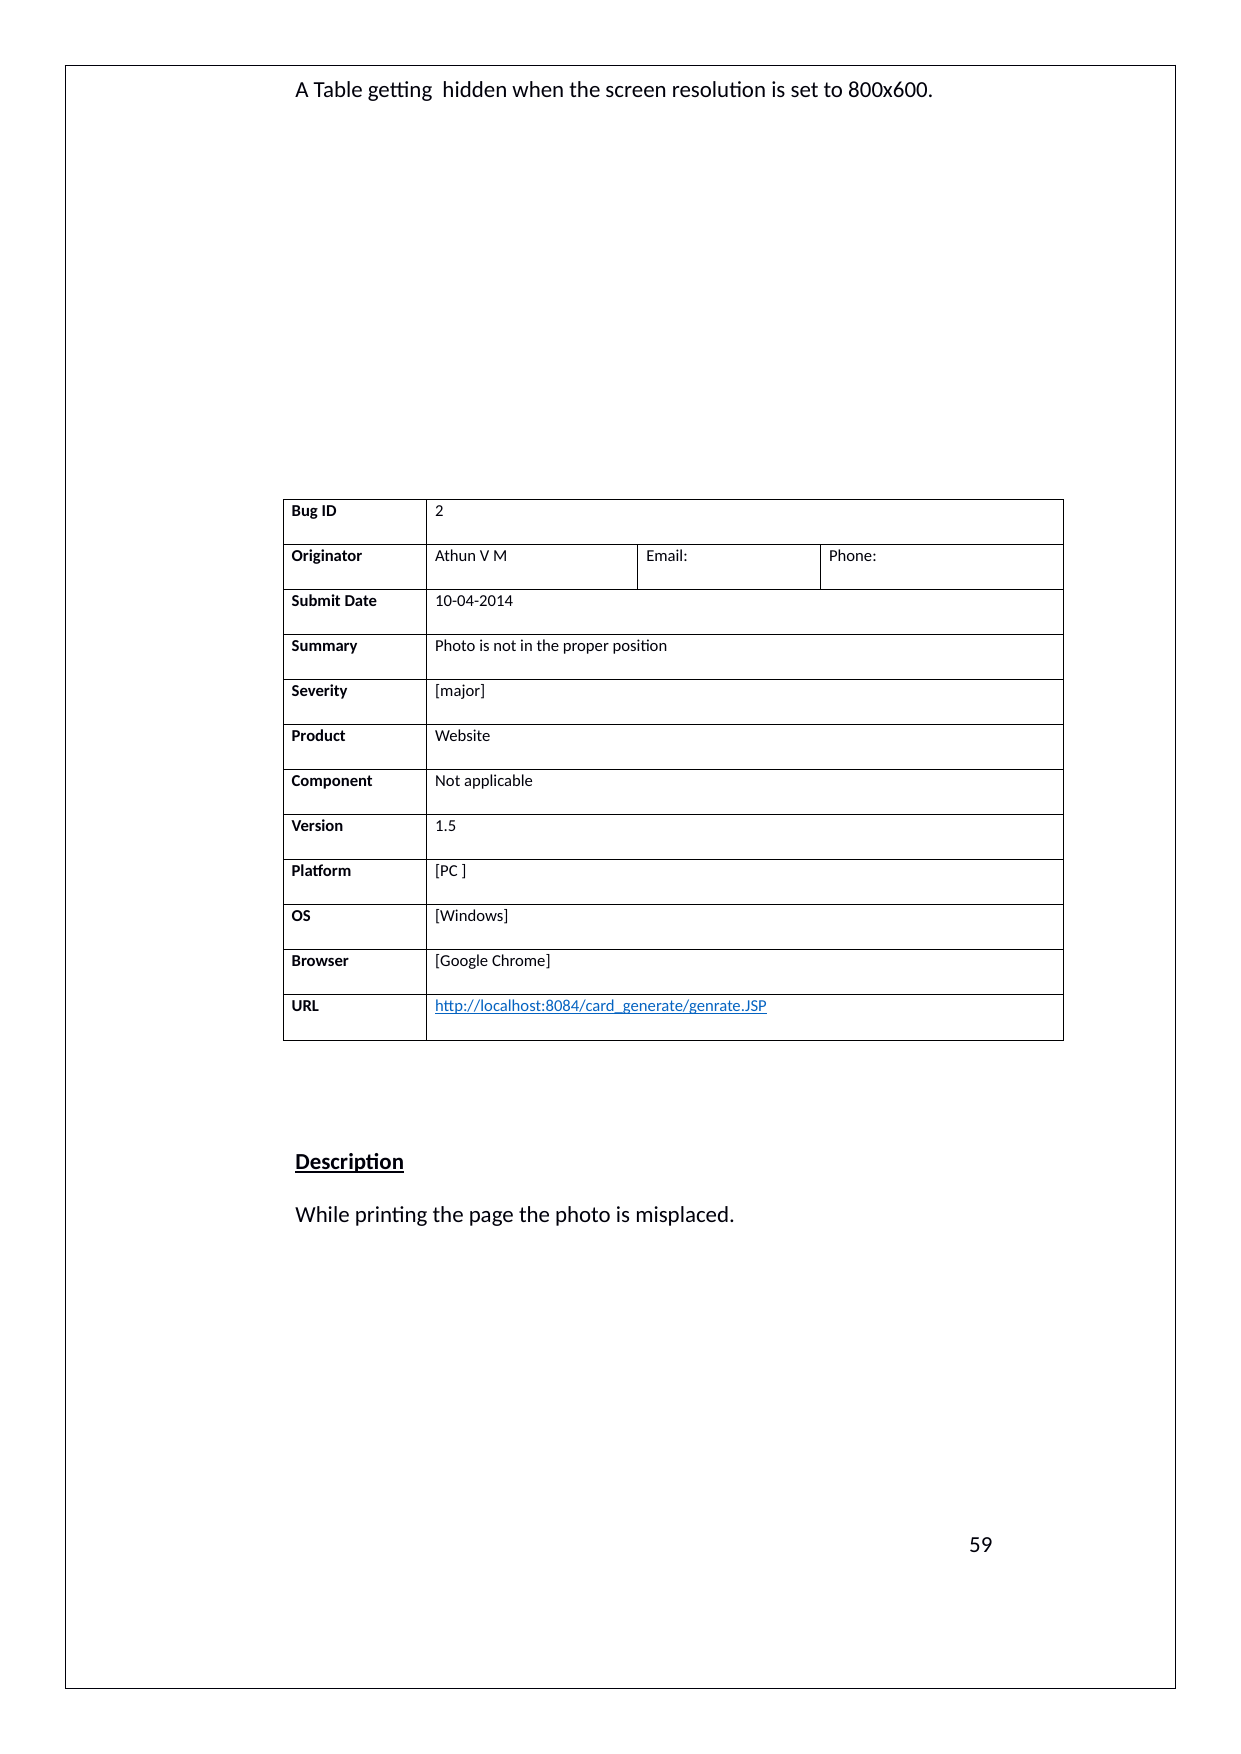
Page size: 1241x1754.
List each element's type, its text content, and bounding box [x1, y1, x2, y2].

table_cell Email: [638, 545, 820, 589]
table_cell Browser [284, 950, 426, 994]
table_cell [major] [427, 680, 1063, 724]
table_cell Not applicable [427, 770, 1063, 814]
table_cell [Windows] [427, 905, 1063, 949]
table_cell Phone: [821, 545, 1063, 589]
text Description [295, 1147, 992, 1175]
table_cell Originator [284, 545, 426, 589]
table_header 2 [427, 500, 1063, 544]
table_cell Product [284, 725, 426, 769]
table_cell Photo is not in the proper position [427, 635, 1063, 679]
table_cell Version [284, 815, 426, 859]
text A Table getting hidden when the screen resolution is set to 800x600. [295, 75, 992, 103]
table_cell Platform [284, 860, 426, 904]
table_cell Submit Date [284, 590, 426, 634]
table_cell [PC ] [427, 860, 1063, 904]
text While printing the page the photo is misplaced. [295, 1200, 992, 1228]
table_cell [Google Chrome] [427, 950, 1063, 994]
table_cell Component [284, 770, 426, 814]
table_cell Summary [284, 635, 426, 679]
table_cell URL [284, 995, 426, 1040]
table_header Bug ID [284, 500, 426, 544]
table_cell Severity [284, 680, 426, 724]
table_cell 10-04-2014 [427, 590, 1063, 634]
table_cell OS [284, 905, 426, 949]
table_cell Website [427, 725, 1063, 769]
table_cell 1.5 [427, 815, 1063, 859]
table_cell http://localhost:8084/card_generate/genrate.JSP [427, 995, 1063, 1040]
table_cell Athun V M [427, 545, 637, 589]
